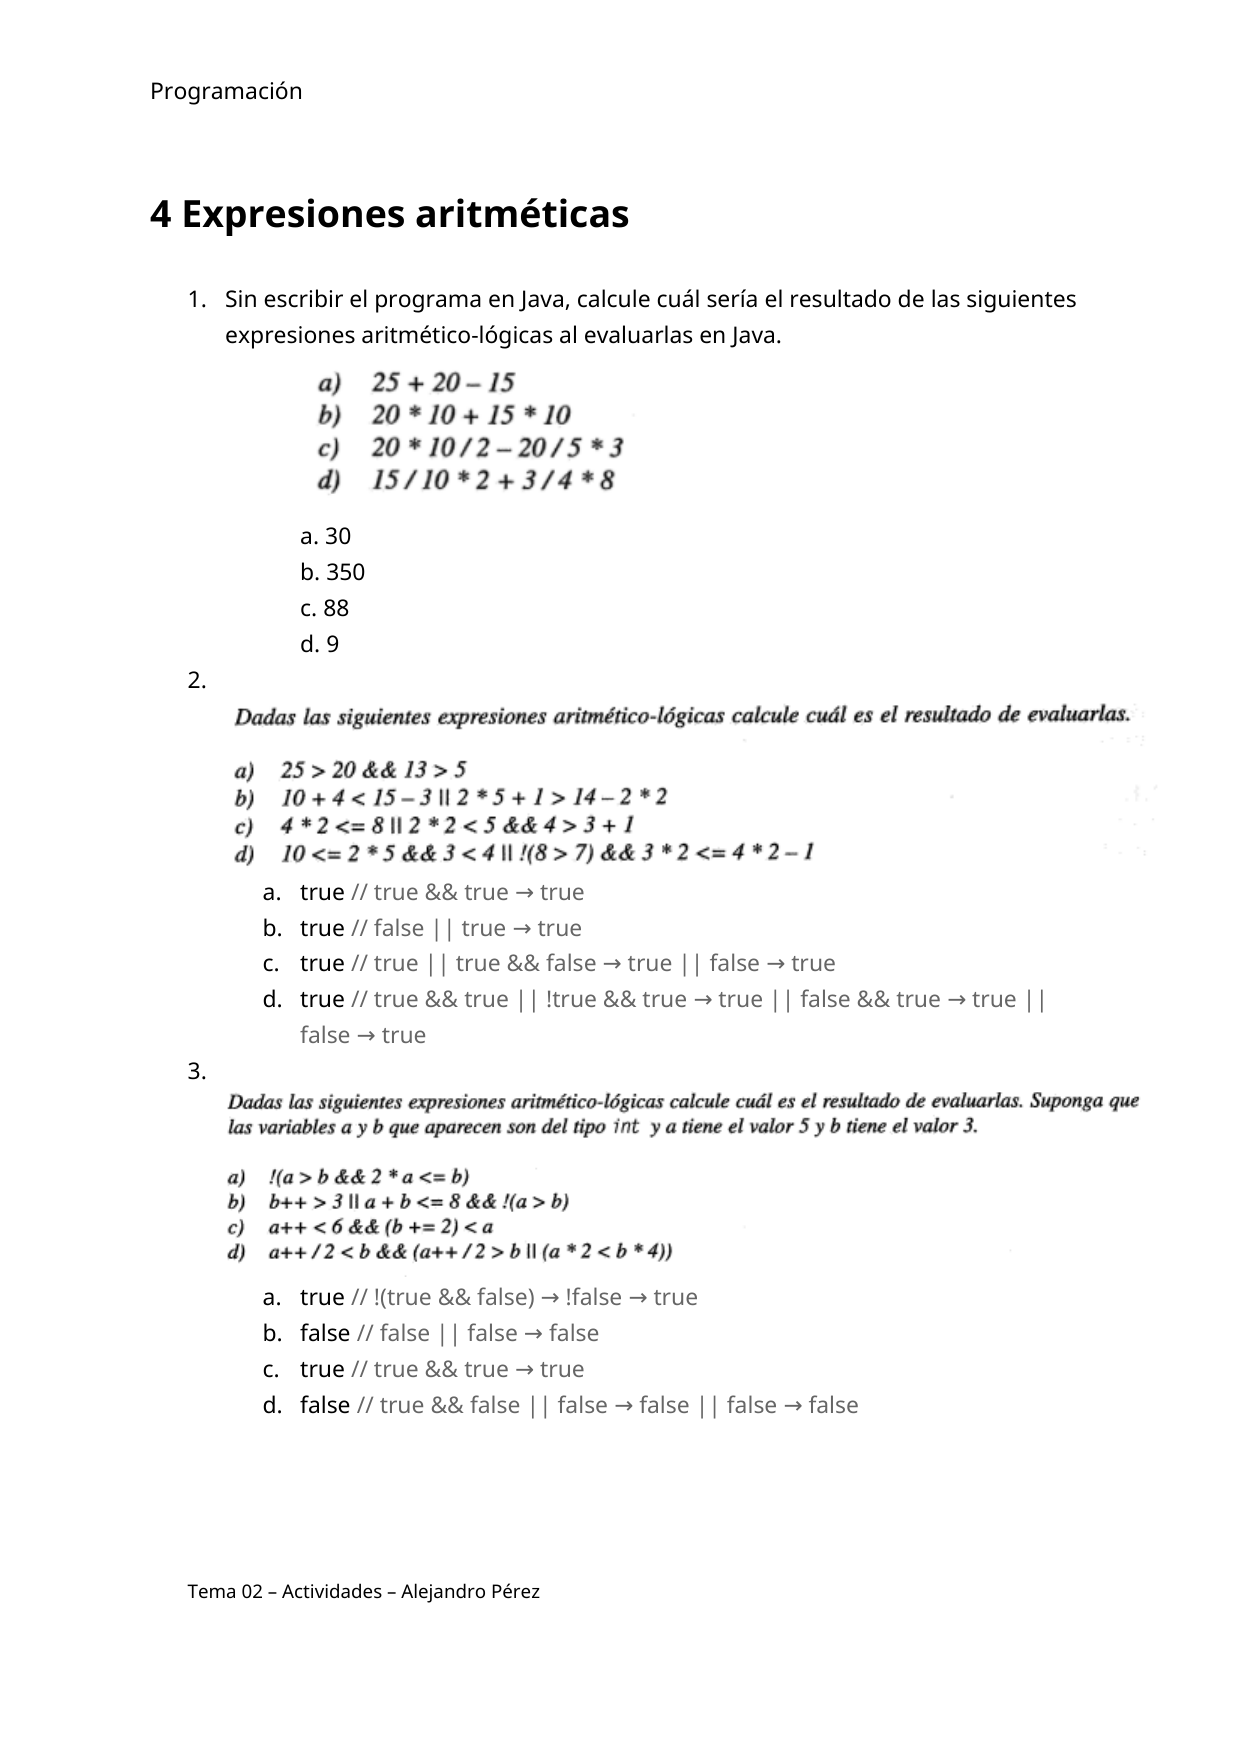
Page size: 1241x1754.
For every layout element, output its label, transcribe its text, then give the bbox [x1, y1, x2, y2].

picture [225, 700, 1166, 871]
list Sin escribir el programa en Java, calcule cuál sería el resultado de las siguientes expresiones aritmético-lógicas al evaluarlas en Java. [187, 283, 1090, 350]
picture [300, 354, 652, 516]
list true // !(true && false) → !false → true [262, 1281, 1090, 1312]
list true // true && true → true [262, 876, 1090, 907]
list true // true && true → true [262, 1353, 1090, 1384]
list true // true && true || !true && true → true || false && true → true || false → true [262, 983, 1090, 1051]
text b. 350 [225, 556, 1090, 587]
text d. 9 [225, 628, 1090, 659]
text a. 30 [225, 520, 1090, 552]
subtitle 4 Expresiones aritméticas [150, 187, 1090, 238]
picture [225, 1091, 1166, 1277]
text c. 88 [225, 592, 1090, 623]
list false // false || false → false [262, 1317, 1090, 1348]
list false // true && false || false → false || false → false [262, 1389, 1090, 1420]
list true // true || true && false → true || false → true [262, 947, 1090, 979]
list true // false || true → true [262, 911, 1090, 943]
